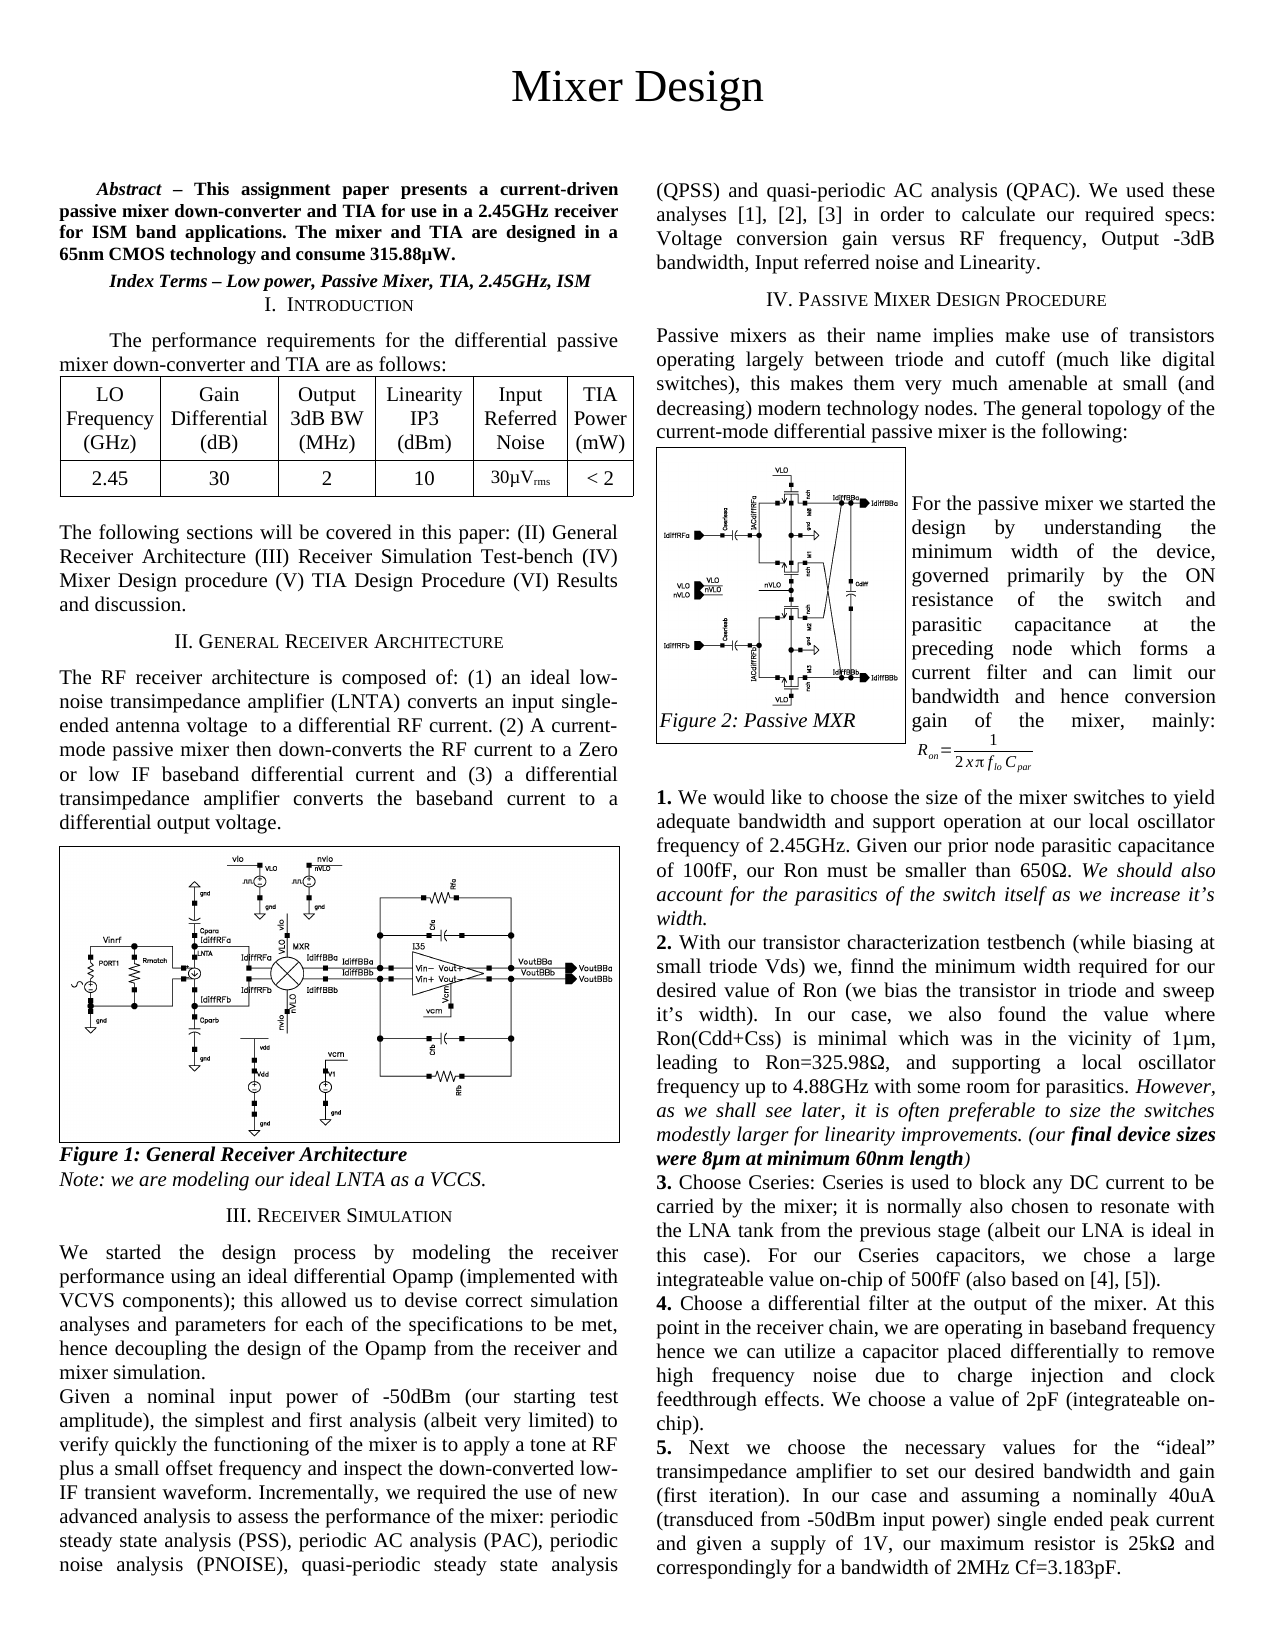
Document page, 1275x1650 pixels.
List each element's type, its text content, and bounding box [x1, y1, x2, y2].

text We started the design process by modeling the receiver performance using an ideal differential Opamp (implemented with VCVS components); this allowed us to devise correct simulation analyses and parameters for each of the specifications to be met, hence decoupling the design of the Opamp from the receiver and mixer simulation. [59, 1239, 619, 1384]
table_header Linearity IP3 (dBm) [376, 377, 473, 460]
table_cell 30µVrms [474, 461, 567, 496]
text Figure 2: Passive MXR [659, 709, 902, 732]
table_header Output 3dB BW (MHz) [279, 377, 375, 460]
text I. Introduction [59, 292, 619, 316]
text Passive mixers as their name implies make use of transistors operating largely between triode and cutoff (much like digital switches), this makes them very much amenable at small (and decreasing) modern technology nodes. The general topology of the current-mode differential passive mixer is the following: [656, 323, 1216, 443]
picture [62, 849, 616, 1140]
text The following sections will be covered in this paper: (II) General Receiver Architecture (III) Receiver Simulation Test-bench (IV) Mixer Design procedure (V) TIA Design Procedure (VI) Results and discussion. [59, 520, 619, 616]
text IV. Passive Mixer Design Procedure [656, 287, 1216, 311]
text (QPSS) and quasi-periodic AC analysis (QPAC). We used these analyses [1], [2], [3] in order to calculate our required specs: Voltage conversion gain versus RF frequency, Output -3dB bandwidth, Input referred noise and Linearity. [656, 178, 1216, 274]
text 1. We would like to choose the size of the mixer switches to yield adequate bandwidth and support operation at our local oscillator frequency of 2.45GHz. Given our prior node parasitic capacitance of 100fF, our Ron must be smaller than 650Ω. We should also account for the parasitics of the switch itself as we increase it’s width. [656, 785, 1216, 930]
table_cell 30 [161, 461, 278, 496]
text [60, 847, 619, 1142]
text For the passive mixer we started the design by understanding the minimum width of the device, governed primarily by the ON resistance of the switch and parasitic capacitance at the preceding node which forms a current filter and can limit our bandwidth and hence conversion gain of the mixer, mainly: [656, 491, 1216, 773]
text 2. With our transistor characterization testbench (while biasing at small triode Vds) we, finnd the minimum width required for our desired value of Ron (we bias the transistor in triode and sweep it’s width). In our case, we also found the value where Ron(Cdd+Css) is minimal which was in the vicinity of 1µm, leading to Ron=325.98Ω, and supporting a local oscillator frequency up to 4.88GHz with some room for parasitics. However, as we shall see later, it is often preferable to size the switches modestly larger for linearity improvements. (our final device sizes were 8µm at minimum 60nm length) [656, 930, 1216, 1170]
text Abstract – This assignment paper presents a current-driven passive mixer down-converter and TIA for use in a 2.45GHz receiver for ISM band applications. The mixer and TIA are designed in a 65nm CMOS technology and consume 315.88µW. [59, 178, 619, 264]
table_cell 2.45 [61, 461, 160, 496]
text The performance requirements for the differential passive mixer down-converter and TIA are as follows: [59, 328, 619, 376]
table_cell < 2 [568, 461, 633, 496]
table_header Gain Differential (dB) [161, 377, 278, 460]
table_header [59, 112, 1147, 137]
text 3. Choose Cseries: Cseries is used to block any DC current to be carried by the mixer; it is normally also chosen to resonate with the LNA tank from the previous stage (albeit our LNA is ideal in this case). For our Cseries capacitors, we chose a large integrateable value on-chip of 500fF (also based on [4], [5]). [656, 1170, 1216, 1291]
text The RF receiver architecture is composed of: (1) an ideal low-noise transimpedance amplifier (LNTA) converts an input single-ended antenna voltage to a differential RF current. (2) A current-mode passive mixer then down-converts the RF current to a Zero or low IF baseband differential current and (3) a differential transimpedance amplifier converts the baseband current to a differential output voltage. [59, 665, 619, 834]
text Note: we are modeling our ideal LNTA as a VCCS. [59, 1166, 619, 1191]
table_header TIA Power (mW) [568, 377, 633, 460]
table_cell [59, 137, 1147, 156]
text Mixer Design [59, 59, 1216, 112]
text [59, 834, 619, 846]
text II. General Receiver Architecture [59, 629, 619, 653]
table_header Input Referred Noise [474, 377, 567, 460]
text 5. Next we choose the necessary values for the “ideal” transimpedance amplifier to set our desired bandwidth and gain (first iteration). In our case and assuming a nominally 40uA (transduced from -50dBm input power) single ended peak current and given a supply of 1V, our maximum resistor is 25kΩ and correspondingly for a bandwidth of 2MHz Cf=3.183pF. [656, 1435, 1216, 1579]
picture [659, 462, 903, 709]
text Figure 1: General Receiver Architecture [59, 1143, 619, 1166]
text Index Terms – Low power, Passive Mixer, TIA, 2.45GHz, ISM [59, 270, 619, 292]
table_header LO Frequency (GHz) [61, 377, 160, 460]
table_cell 2 [279, 461, 375, 496]
text Given a nominal input power of -50dBm (our starting test amplitude), the simplest and first analysis (albeit very limited) to verify quickly the functioning of the mixer is to apply a tone at RF plus a small offset frequency and inspect the down-converted low-IF transient waveform. Incrementally, we required the use of new advanced analysis to assess the performance of the mixer: periodic steady state analysis (PSS), periodic AC analysis (PAC), periodic noise analysis (PNOISE), quasi-periodic steady state analysis [59, 1384, 619, 1576]
table_cell 10 [376, 461, 473, 496]
text III. Receiver Simulation [59, 1203, 619, 1227]
text 4. Choose a differential filter at the output of the mixer. At this point in the receiver chain, we are operating in baseband frequency hence we can utilize a capacitor placed differentially to remove high frequency noise due to charge injection and clock feedthrough effects. We choose a value of 2pF (integrateable on-chip). [656, 1291, 1216, 1435]
